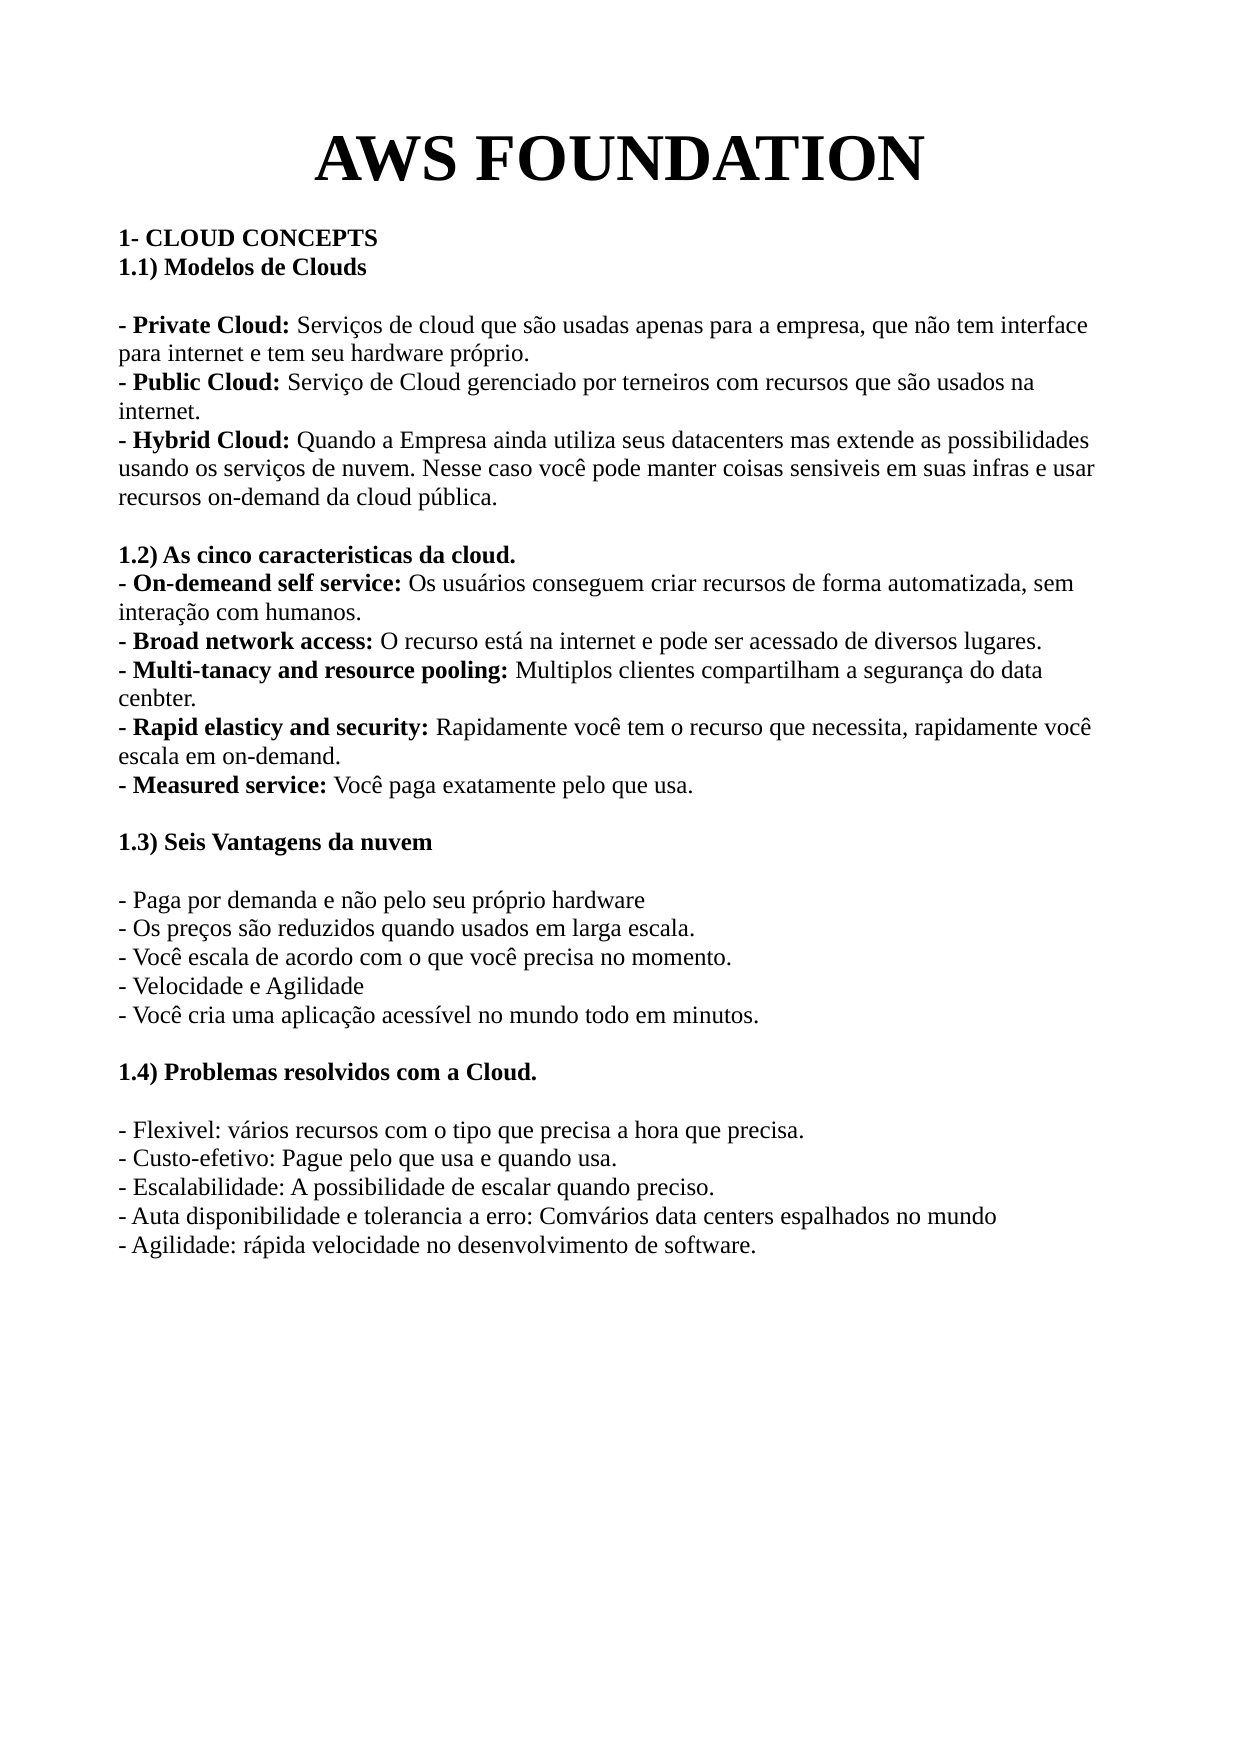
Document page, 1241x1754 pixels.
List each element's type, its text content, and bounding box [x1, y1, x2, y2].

text 1.1) Modelos de Clouds [118, 252, 1122, 281]
text - Public Cloud: Serviço de Cloud gerenciado por terneiros com recursos que são usados na internet. [118, 367, 1122, 425]
text - Broad network access: O recurso está na internet e pode ser acessado de diversos lugares. [118, 626, 1122, 655]
text - On-demeand self service: Os usuários conseguem criar recursos de forma automatizada, sem interação com humanos. [118, 568, 1122, 626]
text - Paga por demanda e não pelo seu próprio hardware [118, 885, 1122, 913]
text - Multi-tanacy and resource pooling: Multiplos clientes compartilham a segurança do data cenbter. [118, 655, 1122, 712]
text 1.3) Seis Vantagens da nuvem [118, 827, 1122, 856]
text 1.2) As cinco caracteristicas da cloud. [118, 540, 1122, 568]
text - Rapid elasticy and security: Rapidamente você tem o recurso que necessita, rapidamente você escala em on-demand. [118, 712, 1122, 770]
text - Os preços são reduzidos quando usados em larga escala. [118, 913, 1122, 942]
text - Measured service: Você paga exatamente pelo que usa. [118, 770, 1122, 798]
text - Você cria uma aplicação acessível no mundo todo em minutos. [118, 1000, 1122, 1028]
text - Escalabilidade: A possibilidade de escalar quando preciso. [118, 1172, 1122, 1201]
text - Agilidade: rápida velocidade no desenvolvimento de software. [118, 1230, 1122, 1258]
text - Private Cloud: Serviços de cloud que são usadas apenas para a empresa, que não tem interface para internet e tem seu hardware próprio. [118, 310, 1122, 367]
text - Auta disponibilidade e tolerancia a erro: Comvários data centers espalhados no mundo [118, 1201, 1122, 1230]
text - Flexivel: vários recursos com o tipo que precisa a hora que precisa. [118, 1115, 1122, 1143]
text AWS FOUNDATION [118, 118, 1122, 195]
text - Você escala de acordo com o que você precisa no momento. [118, 942, 1122, 971]
text - Hybrid Cloud: Quando a Empresa ainda utiliza seus datacenters mas extende as possibilidades usando os serviços de nuvem. Nesse caso você pode manter coisas sensiveis em suas infras e usar recursos on-demand da cloud pública. [118, 425, 1122, 511]
text - Velocidade e Agilidade [118, 971, 1122, 1000]
text - Custo-efetivo: Pague pelo que usa e quando usa. [118, 1143, 1122, 1172]
text 1- CLOUD CONCEPTS [118, 223, 1122, 252]
text 1.4) Problemas resolvidos com a Cloud. [118, 1057, 1122, 1086]
